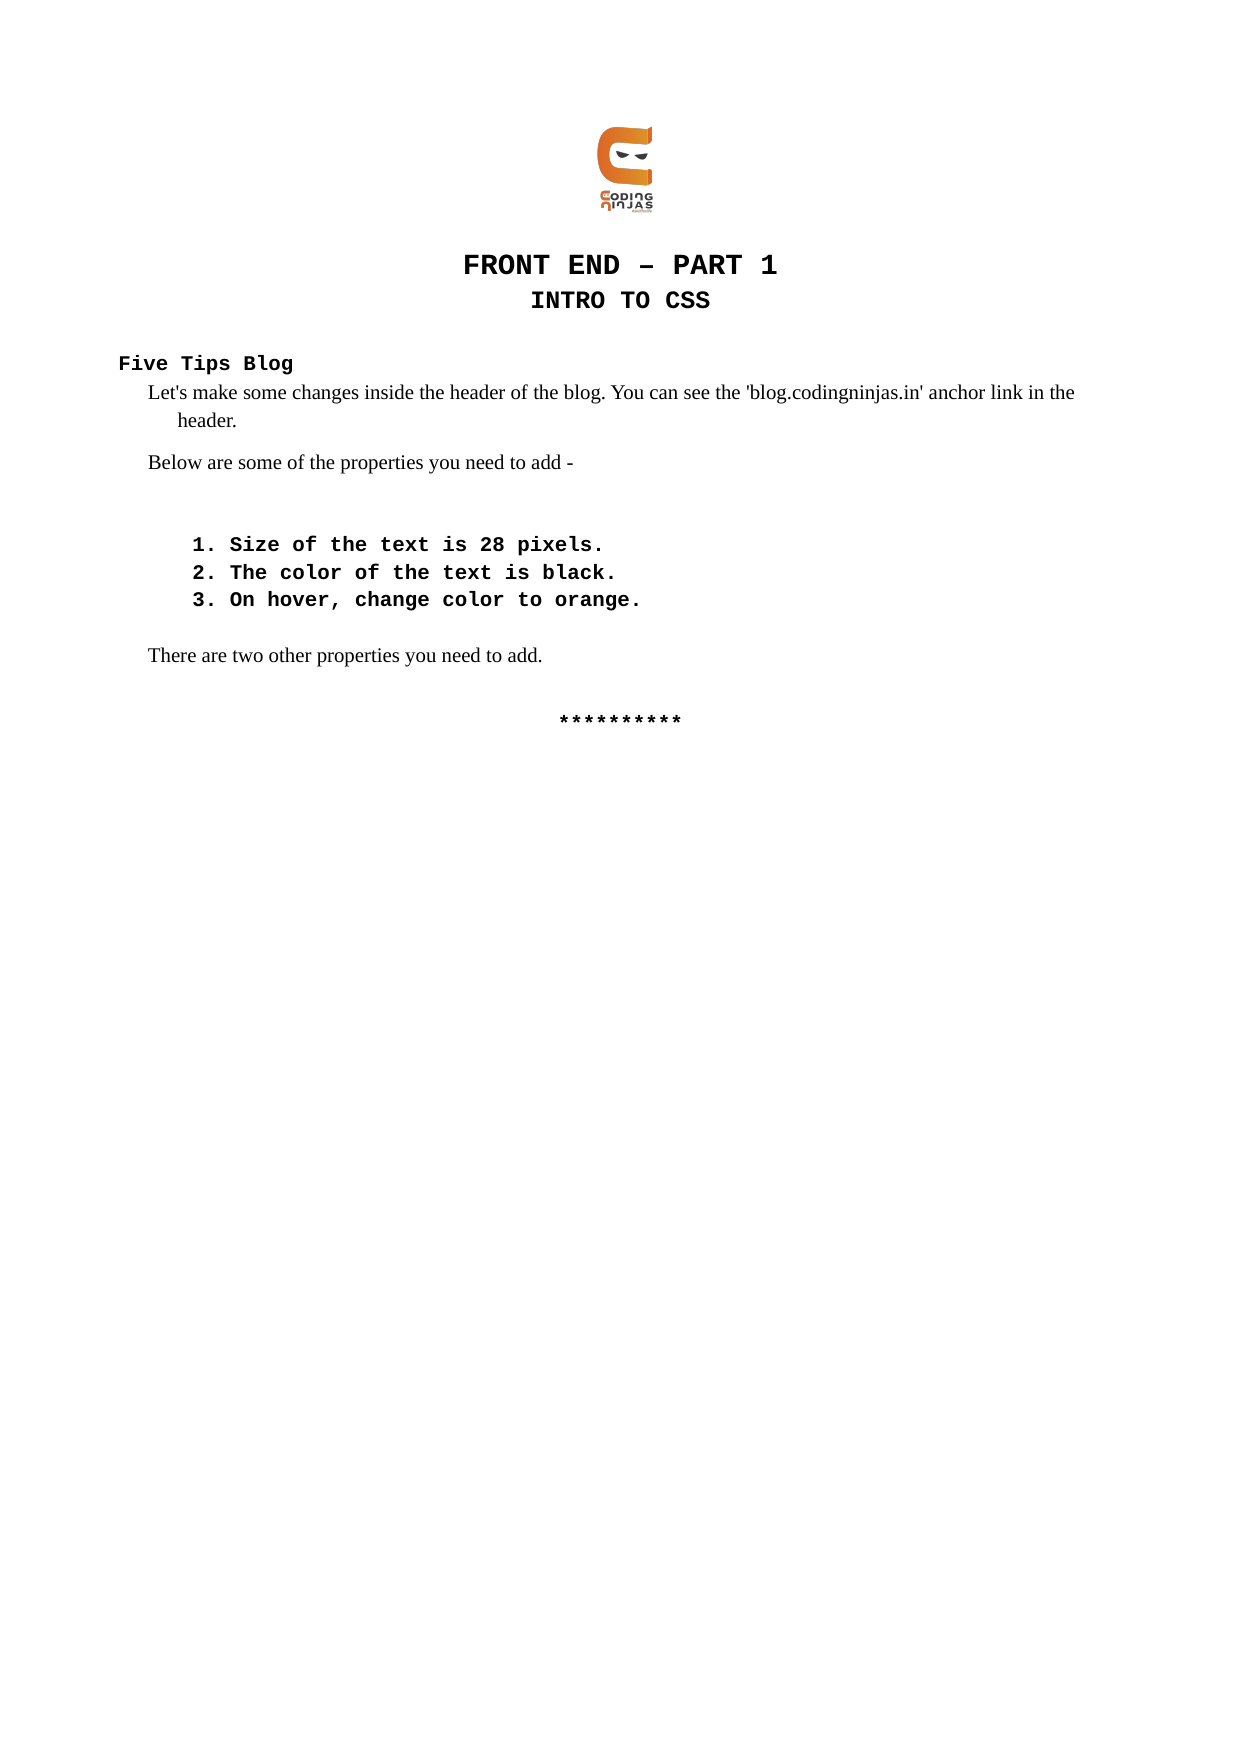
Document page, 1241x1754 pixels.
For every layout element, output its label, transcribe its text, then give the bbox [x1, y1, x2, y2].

text ********** [118, 713, 1122, 736]
text Below are some of the properties you need to add - [148, 450, 1122, 474]
text 2. The color of the text is black. [192, 562, 1122, 585]
text There are two other properties you need to add. [148, 643, 1122, 667]
text 3. On hover, change color to orange. [192, 589, 1122, 612]
picture [578, 122, 672, 217]
text FRONT END – PART 1 [118, 250, 1122, 283]
text INTRO TO CSS [118, 288, 1122, 316]
text Five Tips Blog [118, 353, 1122, 377]
text 1. Size of the text is 28 pixels. [192, 534, 1122, 558]
text Let's make some changes inside the header of the blog. You can see the 'blog.codingninjas.in' anchor link in the header. [148, 380, 1122, 432]
